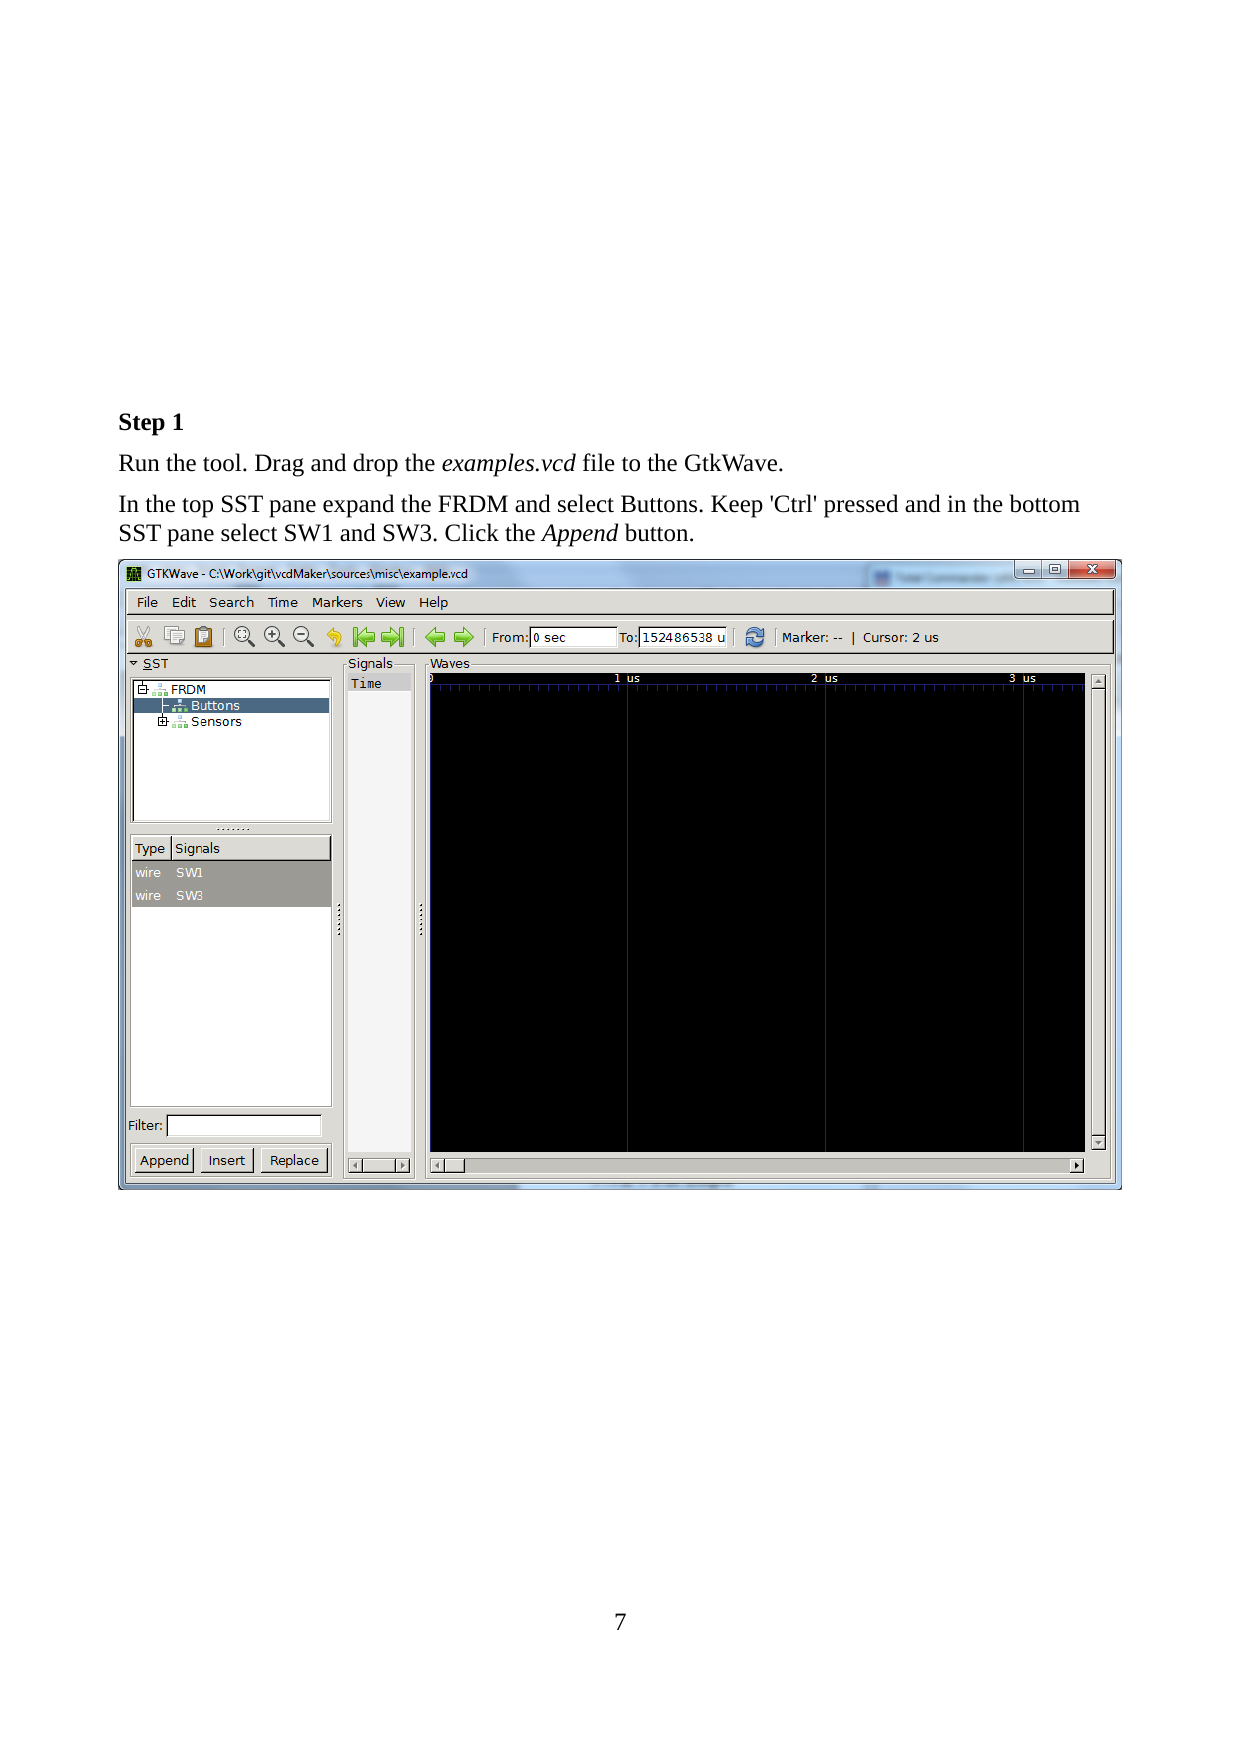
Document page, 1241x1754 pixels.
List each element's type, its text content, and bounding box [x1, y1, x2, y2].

text Step 1 [118, 407, 1122, 436]
text In the top SST pane expand the FRDM and select Buttons. Keep 'Ctrl' pressed and in the bottom SST pane select SW1 and SW3. Click the Append button. [118, 489, 1122, 547]
picture [118, 559, 1122, 1190]
text Run the tool. Drag and drop the examples.vcd file to the GtkWave. [118, 448, 1122, 477]
